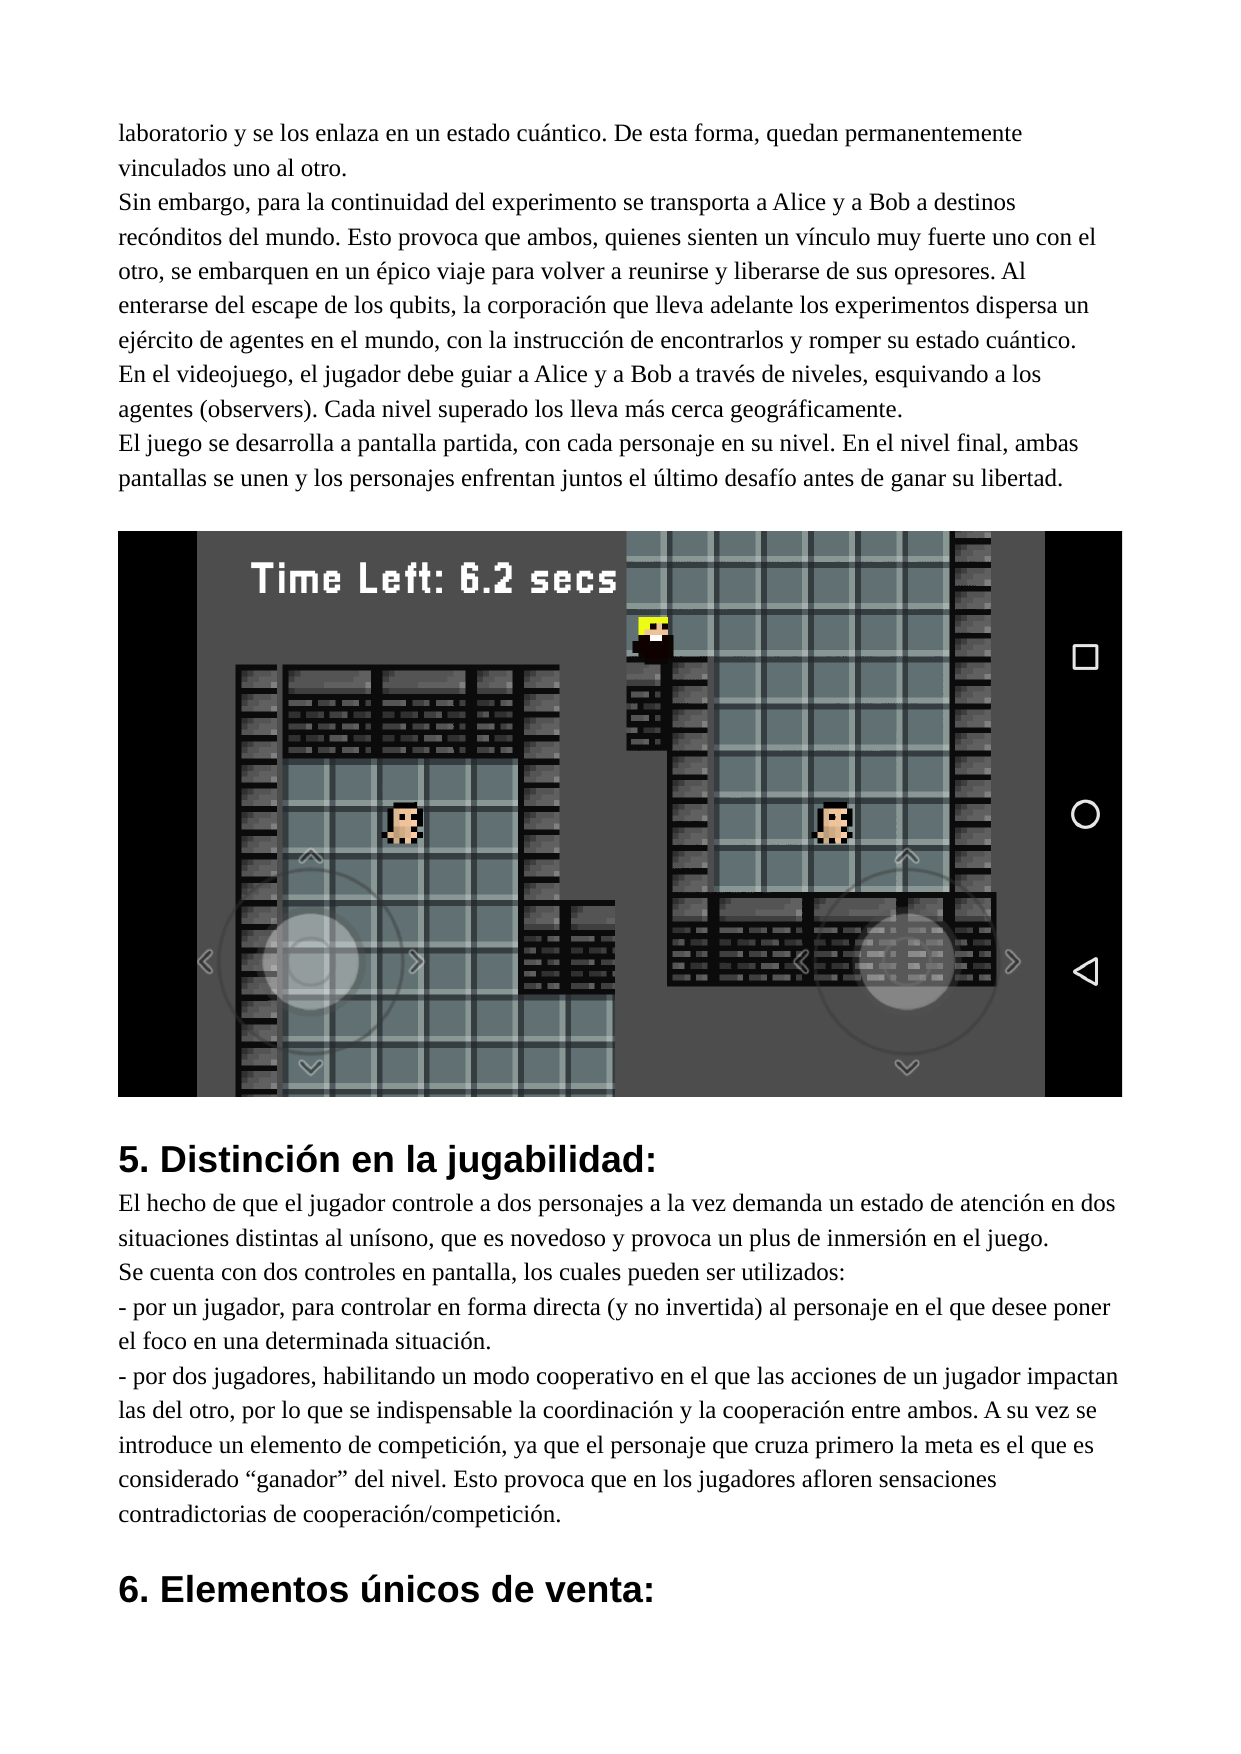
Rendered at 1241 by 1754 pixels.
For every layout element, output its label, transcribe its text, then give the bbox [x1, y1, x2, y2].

text El hecho de que el jugador controle a dos personajes a la vez demanda un estado de atención en dos situaciones distintas al unísono, que es novedoso y provoca un plus de inmersión en el juego. [118, 1188, 1122, 1252]
text El juego se desarrolla a pantalla partida, con cada personaje en su nivel. En el nivel final, ambas pantallas se unen y los personajes enfrentan juntos el último desafío antes de ganar su libertad. [118, 428, 1122, 492]
text Sin embargo, para la continuidad del experimento se transporta a Alice y a Bob a destinos recónditos del mundo. Esto provoca que ambos, quienes sienten un vínculo muy fuerte uno con el otro, se embarquen en un épico viaje para volver a reunirse y liberarse de sus opresores. Al enterarse del escape de los qubits, la corporación que lleva adelante los experimentos dispersa un ejército de agentes en el mundo, con la instrucción de encontrarlos y romper su estado cuántico. [118, 187, 1122, 354]
text 6. Elementos únicos de venta: [118, 1568, 1122, 1611]
picture [118, 531, 1123, 1097]
text En el videojuego, el jugador debe guiar a Alice y a Bob a través de niveles, esquivando a los agentes (observers). Cada nivel superado los lleva más cerca geográficamente. [118, 359, 1122, 423]
text - por dos jugadores, habilitando un modo cooperativo en el que las acciones de un jugador impactan las del otro, por lo que se indispensable la coordinación y la cooperación entre ambos. A su vez se introduce un elemento de competición, ya que el personaje que cruza primero la meta es el que es considerado “ganador” del nivel. Esto provoca que en los jugadores afloren sensaciones contradictorias de cooperación/competición. [118, 1361, 1122, 1527]
text - por un jugador, para controlar en forma directa (y no invertida) al personaje en el que desee poner el foco en una determinada situación. [118, 1292, 1122, 1355]
text laboratorio y se los enlaza en un estado cuántico. De esta forma, quedan permanentemente vinculados uno al otro. [118, 118, 1122, 181]
text Se cuenta con dos controles en pantalla, los cuales pueden ser utilizados: [118, 1257, 1122, 1286]
text 5. Distinción en la jugabilidad: [118, 1137, 1122, 1180]
